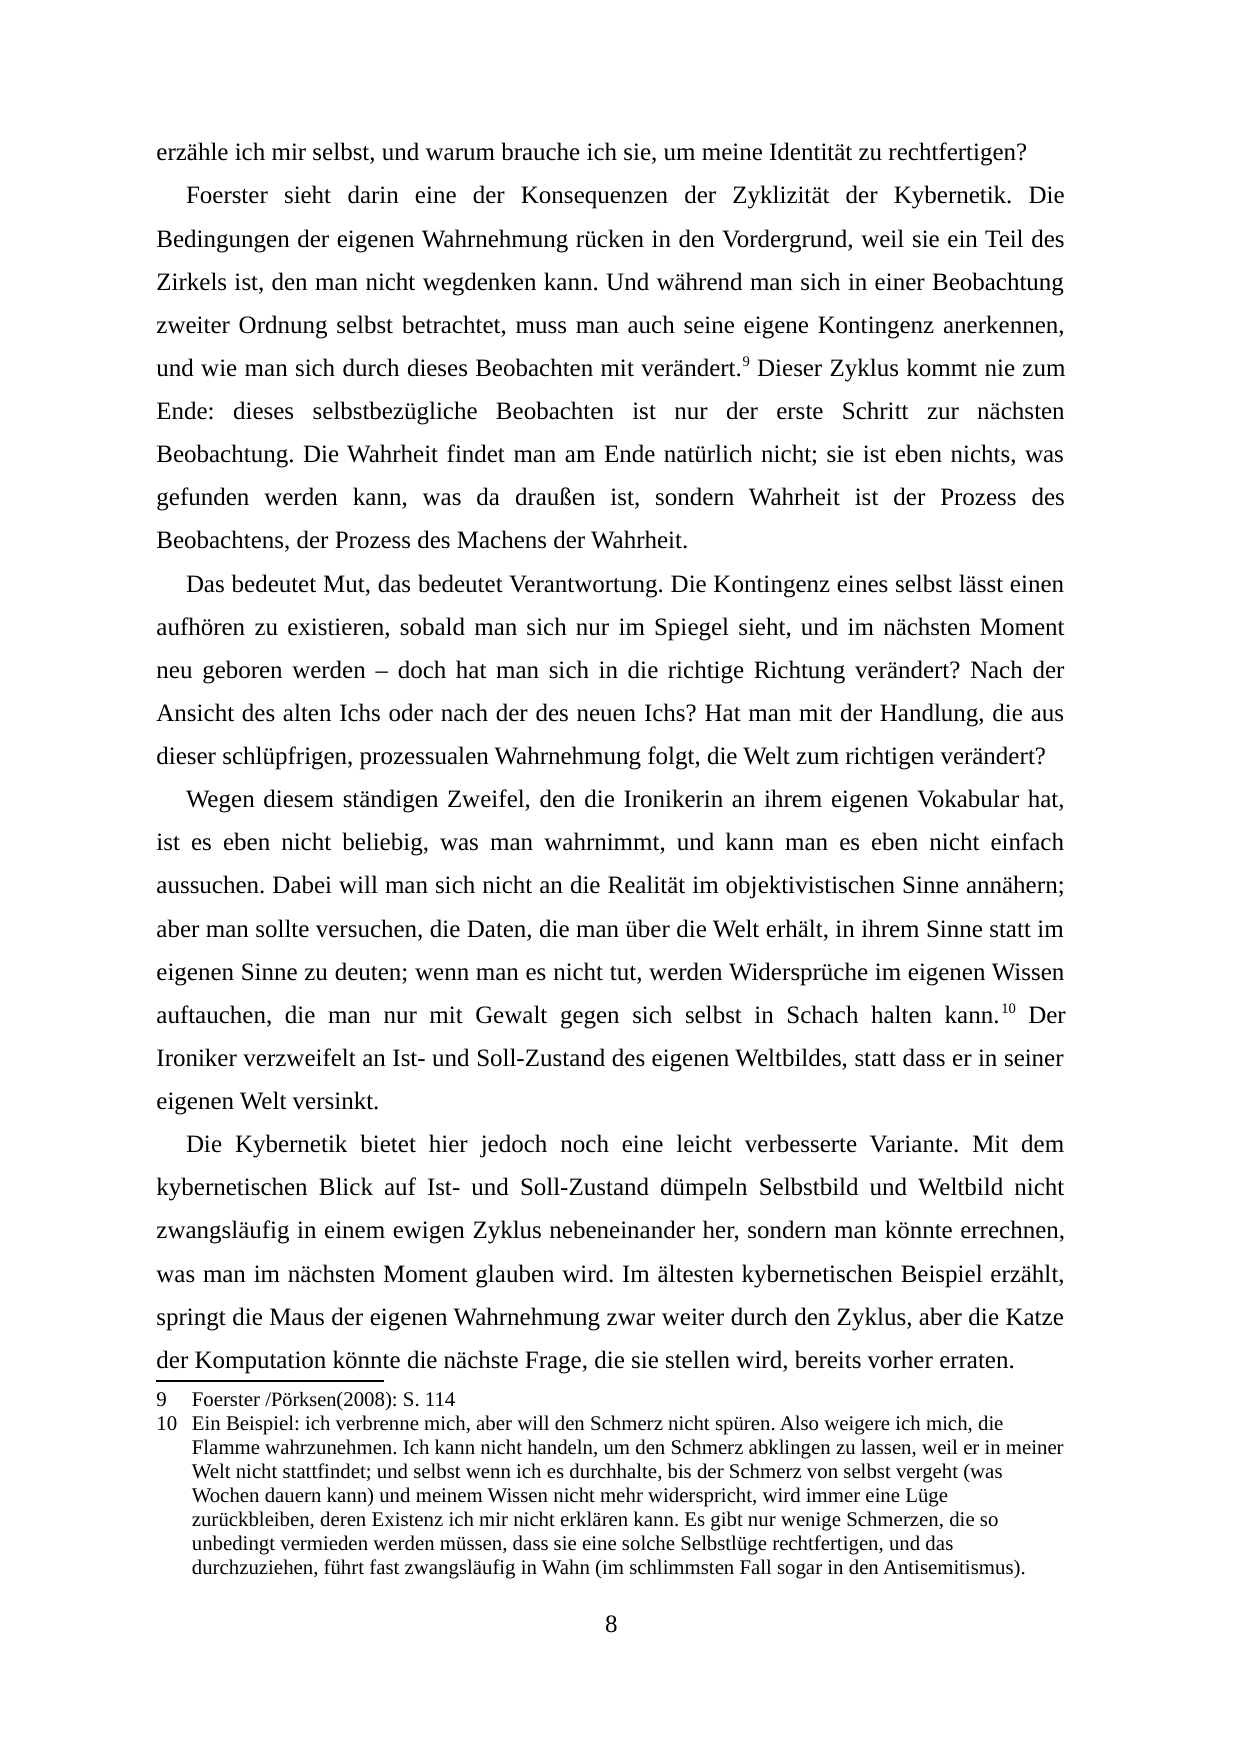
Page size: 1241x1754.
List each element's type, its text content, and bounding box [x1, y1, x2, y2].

text erzähle ich mir selbst, und warum brauche ich sie, um meine Identität zu rechtfertigen? [156, 137, 1066, 166]
text Das bedeutet Mut, das bedeutet Verantwortung. Die Kontingenz eines selbst lässt einen aufhören zu existieren, sobald man sich nur im Spiegel sieht, und im nächsten Moment neu geboren werden – doch hat man sich in die richtige Richtung verändert? Nach der Ansicht des alten Ichs oder nach der des neuen Ichs? Hat man mit der Handlung, die aus dieser schlüpfrigen, prozessualen Wahrnehmung folgt, die Welt zum richtigen verändert? [156, 569, 1066, 770]
text Foerster sieht darin eine der Konsequenzen der Zyklizität der Kybernetik. Die Bedingungen der eigenen Wahrnehmung rücken in den Vordergrund, weil sie ein Teil des Zirkels ist, den man nicht wegdenken kann. Und während man sich in einer Beobachtung zweiter Ordnung selbst betrachtet, muss man auch seine eigene Kontingenz anerkennen, und wie man sich durch dieses Beobachten mit verändert. Dieser Zyklus kommt nie zum Ende: dieses selbstbezügliche Beobachten ist nur der erste Schritt zur nächsten Beobachtung. Die Wahrheit findet man am Ende natürlich nicht; sie ist eben nichts, was gefunden werden kann, was da draußen ist, sondern Wahrheit ist der Prozess des Beobachtens, der Prozess des Machens der Wahrheit. [156, 181, 1066, 554]
text Foerster /Pörksen(2008): S. 114 [156, 1387, 1066, 1411]
text Wegen diesem ständigen Zweifel, den die Ironikerin an ihrem eigenen Vokabular hat, ist es eben nicht beliebig, was man wahrnimmt, und kann man es eben nicht einfach aussuchen. Dabei will man sich nicht an die Realität im objektivistischen Sinne annähern; aber man sollte versuchen, die Daten, die man über die Welt erhält, in ihrem Sinne statt im eigenen Sinne zu deuten; wenn man es nicht tut, werden Widersprüche im eigenen Wissen auftauchen, die man nur mit Gewalt gegen sich selbst in Schach halten kann. Der Ironiker verzweifelt an Ist- und Soll-Zustand des eigenen Weltbildes, statt dass er in seiner eigenen Welt versinkt. [156, 784, 1066, 1115]
text Die Kybernetik bietet hier jedoch noch eine leicht verbesserte Variante. Mit dem kybernetischen Blick auf Ist- und Soll-Zustand dümpeln Selbstbild und Weltbild nicht zwangsläufig in einem ewigen Zyklus nebeneinander her, sondern man könnte errechnen, was man im nächsten Moment glauben wird. Im ältesten kybernetischen Beispiel erzählt, springt die Maus der eigenen Wahrnehmung zwar weiter durch den Zyklus, aber die Katze der Komputation könnte die nächste Frage, die sie stellen wird, bereits vorher erraten. [156, 1129, 1066, 1374]
text Ein Beispiel: ich verbrenne mich, aber will den Schmerz nicht spüren. Also weigere ich mich, die Flamme wahrzunehmen. Ich kann nicht handeln, um den Schmerz abklingen zu lassen, weil er in meiner Welt nicht stattfindet; und selbst wenn ich es durchhalte, bis der Schmerz von selbst vergeht (was Wochen dauern kann) und meinem Wissen nicht mehr widerspricht, wird immer eine Lüge zurückbleiben, deren Existenz ich mir nicht erklären kann. Es gibt nur wenige Schmerzen, die so unbedingt vermieden werden müssen, dass sie eine solche Selbstlüge rechtfertigen, und das durchzuziehen, führt fast zwangsläufig in Wahn (im schlimmsten Fall sogar in den Antisemitismus). [156, 1411, 1066, 1579]
